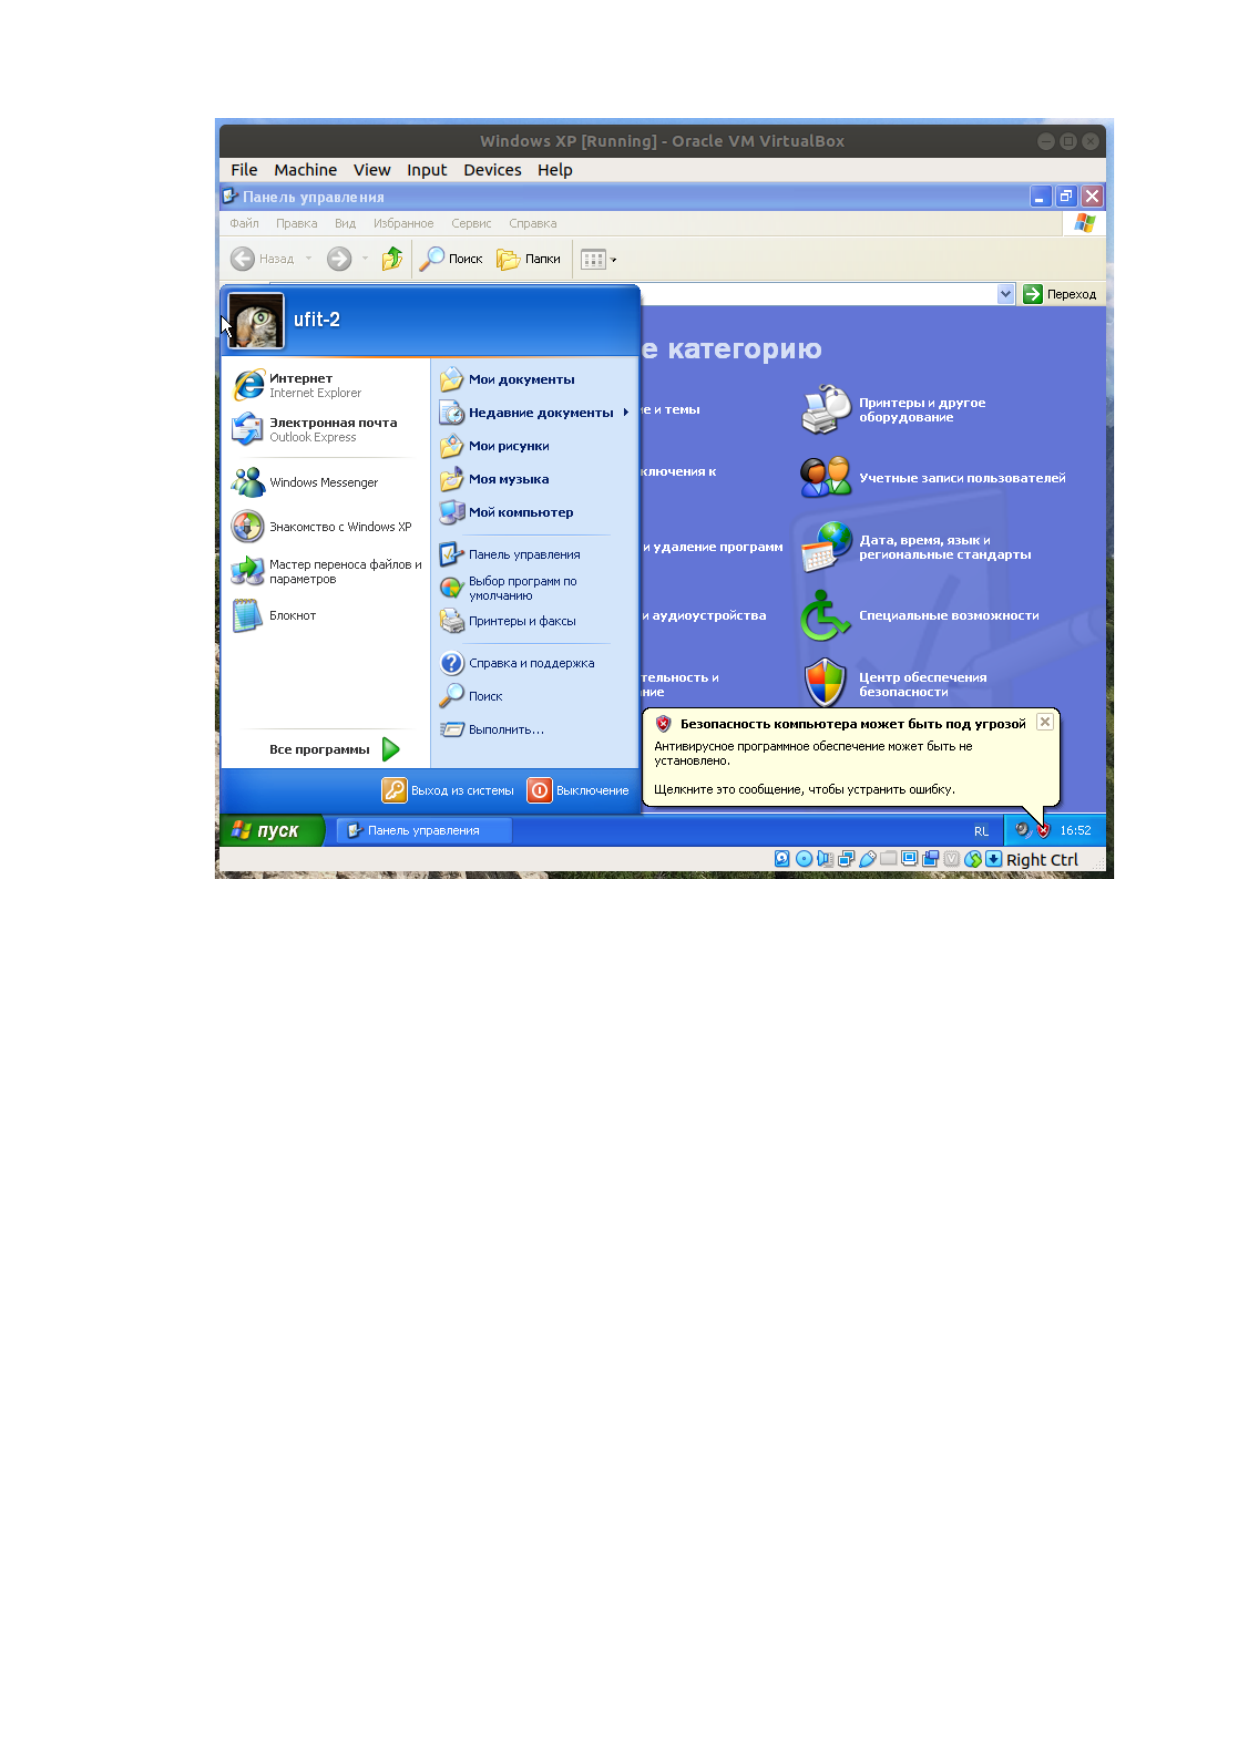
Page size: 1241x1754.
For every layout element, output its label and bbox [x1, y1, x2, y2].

picture [214, 118, 1115, 879]
